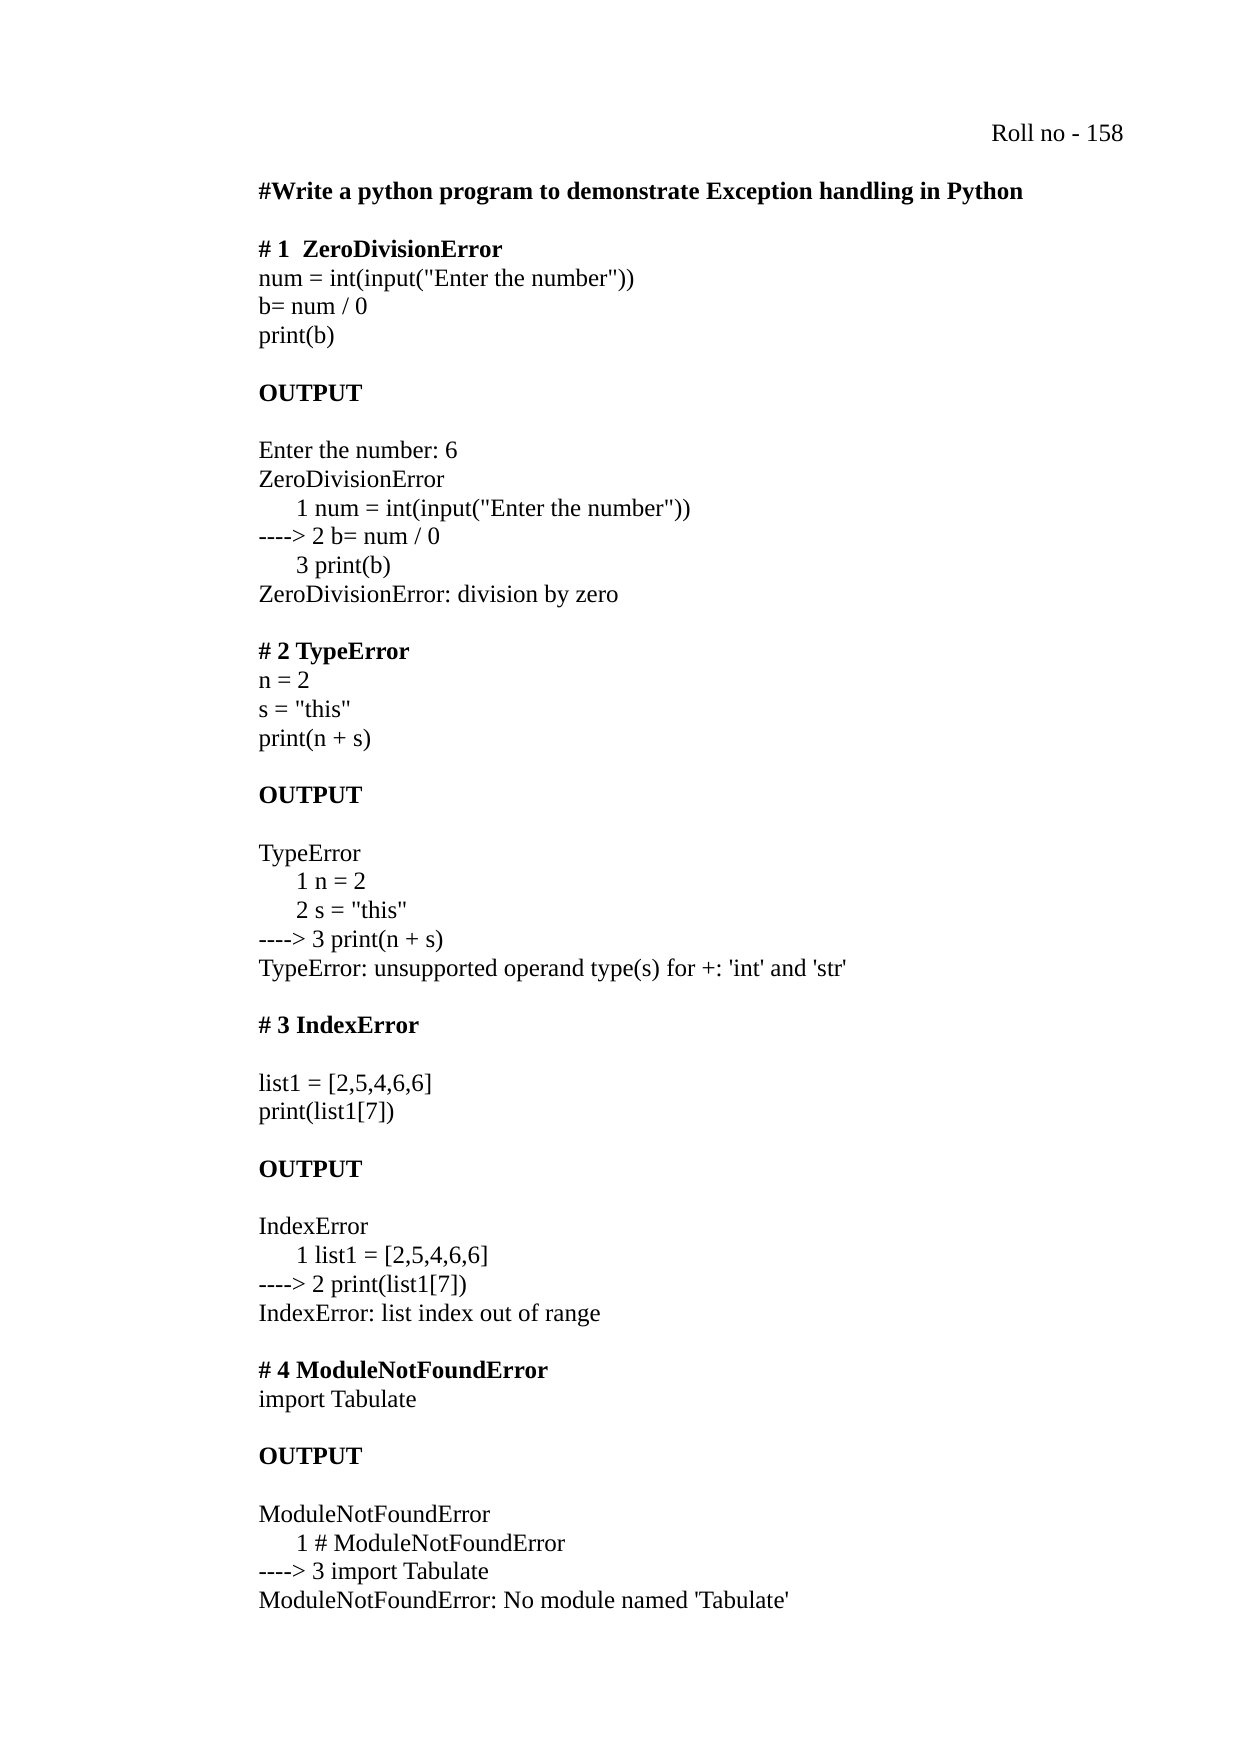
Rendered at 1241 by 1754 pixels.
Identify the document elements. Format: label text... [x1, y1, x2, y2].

text # 4 ModuleNotFoundError [258, 1355, 1123, 1384]
text #Write a python program to demonstrate Exception handling in Python [258, 176, 1123, 205]
text ModuleNotFoundError [258, 1499, 1123, 1528]
text # 2 TypeError [258, 636, 1123, 665]
text TypeError: unsupported operand type(s) for +: 'int' and 'str' [258, 953, 1123, 981]
text # 1 ZeroDivisionError [258, 234, 1123, 263]
text b= num / 0 [258, 291, 1123, 320]
text ----> 2 b= num / 0 [258, 521, 1123, 550]
text 1 n = 2 [258, 866, 1123, 895]
text ----> 2 print(list1[7]) [258, 1269, 1123, 1298]
text 2 s = "this" [258, 895, 1123, 924]
text list1 = [2,5,4,6,6] [258, 1068, 1123, 1096]
text num = int(input("Enter the number")) [258, 263, 1123, 291]
text OUTPUT [258, 1154, 1123, 1183]
text print(b) [258, 320, 1123, 349]
text ----> 3 print(n + s) [258, 924, 1123, 953]
text 1 # ModuleNotFoundError [258, 1528, 1123, 1556]
text ----> 3 import Tabulate [258, 1556, 1123, 1585]
text print(n + s) [258, 723, 1123, 751]
text ZeroDivisionError [258, 464, 1123, 493]
text ModuleNotFoundError: No module named 'Tabulate' [258, 1585, 1123, 1614]
text 1 list1 = [2,5,4,6,6] [258, 1240, 1123, 1269]
text IndexError [258, 1211, 1123, 1240]
text ZeroDivisionError: division by zero [258, 579, 1123, 608]
text 3 print(b) [258, 550, 1123, 579]
text print(list1[7]) [258, 1096, 1123, 1125]
text OUTPUT [258, 1441, 1123, 1470]
text n = 2 [258, 665, 1123, 694]
text # 3 IndexError [258, 1010, 1123, 1039]
text import Tabulate [258, 1384, 1123, 1413]
text IndexError: list index out of range [258, 1298, 1123, 1326]
text Enter the number: 6 [258, 435, 1123, 464]
text TypeError [258, 838, 1123, 866]
text OUTPUT [258, 378, 1123, 406]
text 1 num = int(input("Enter the number")) [258, 493, 1123, 521]
text s = "this" [258, 694, 1123, 723]
text OUTPUT [258, 780, 1123, 809]
